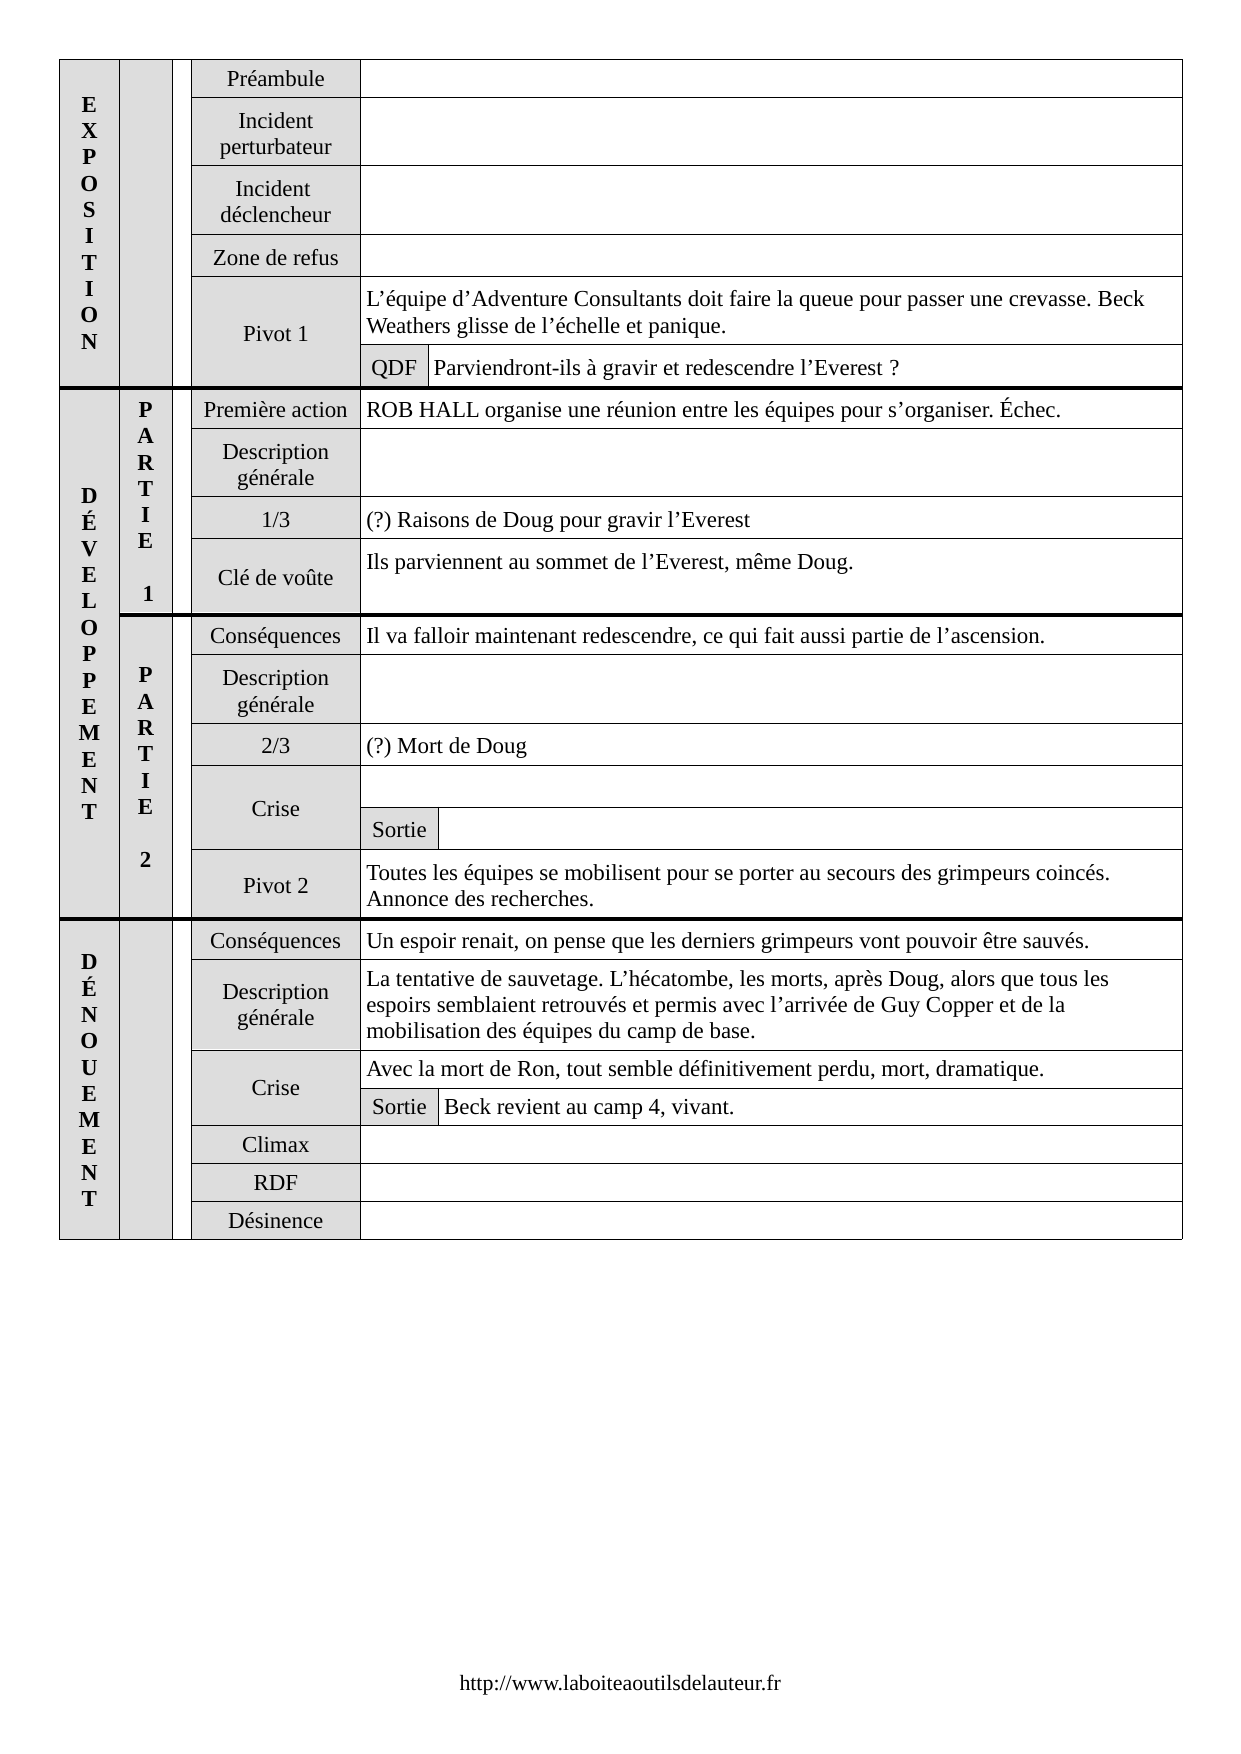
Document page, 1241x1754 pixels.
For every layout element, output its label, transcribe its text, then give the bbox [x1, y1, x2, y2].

table_cell Sortie [361, 808, 438, 849]
table_cell Clé de voûte [192, 539, 360, 612]
table_cell Conséquences [192, 617, 360, 654]
table_header E X P O S I T I O N [60, 60, 119, 386]
table_cell Crise [192, 766, 360, 849]
table_cell Ils parviennent au sommet de l’Everest, même Doug. [361, 539, 1182, 612]
table_cell [361, 766, 1182, 807]
table_cell D É N O U E M E N T [60, 921, 119, 1239]
table_cell Incident perturbateur [192, 98, 360, 165]
table_cell L’équipe d’Adventure Consultants doit faire la queue pour passer une crevasse. Beck Weathers glisse de l’échelle et panique. [361, 277, 1182, 344]
table_cell Description générale [192, 429, 360, 496]
table_cell Conséquences [192, 921, 360, 959]
table_cell [361, 1202, 1182, 1239]
table_cell [361, 429, 1182, 496]
table_cell [173, 617, 191, 917]
table_cell Première action [192, 390, 360, 428]
table_cell Zone de refus [192, 235, 360, 276]
table_cell QDF [361, 345, 428, 386]
table_cell Climax [192, 1126, 360, 1163]
table_cell (?) Mort de Doug [361, 724, 1182, 765]
table_cell Avec la mort de Ron, tout semble définitivement perdu, mort, dramatique. [361, 1051, 1182, 1087]
table_cell [120, 921, 172, 1239]
table_cell P A R T I E 2 [120, 617, 172, 917]
table_header [173, 60, 191, 386]
table_cell [361, 235, 1182, 276]
table_cell [361, 166, 1182, 234]
table_cell Sortie [361, 1089, 438, 1125]
table_cell 2/3 [192, 724, 360, 765]
table_cell Pivot 2 [192, 850, 360, 917]
table_cell Incident déclencheur [192, 166, 360, 234]
table_cell Parviendront-ils à gravir et redescendre l’Everest ? [429, 345, 1182, 386]
table_header [120, 60, 172, 386]
table_cell ROB HALL organise une réunion entre les équipes pour s’organiser. Échec. [361, 390, 1182, 428]
table_cell Il va falloir maintenant redescendre, ce qui fait aussi partie de l’ascension. [361, 617, 1182, 654]
table_cell Beck revient au camp 4, vivant. [439, 1089, 1182, 1125]
table_cell Description générale [192, 655, 360, 723]
table_cell P A R T I E 1 [120, 390, 172, 612]
table_cell 1/3 [192, 497, 360, 538]
table_cell [361, 98, 1182, 165]
table_cell Crise [192, 1051, 360, 1125]
table_cell Toutes les équipes se mobilisent pour se porter au secours des grimpeurs coincés. Annonce des recherches. [361, 850, 1182, 917]
table_cell [439, 808, 1182, 849]
table_cell [361, 1126, 1182, 1163]
table_cell [173, 921, 191, 1239]
table_cell Pivot 1 [192, 277, 360, 386]
table_header [361, 60, 1182, 97]
table_header Préambule [192, 60, 360, 97]
table_cell (?) Raisons de Doug pour gravir l’Everest [361, 497, 1182, 538]
table_cell [361, 1164, 1182, 1201]
table_cell La tentative de sauvetage. L’hécatombe, les morts, après Doug, alors que tous les espoirs semblaient retrouvés et permis avec l’arrivée de Guy Copper et de la mobilisation des équipes du camp de base. [361, 960, 1182, 1049]
table_cell D É V E L O P P E M E N T [60, 390, 119, 917]
table_cell Désinence [192, 1202, 360, 1239]
table_cell RDF [192, 1164, 360, 1201]
table_cell Un espoir renait, on pense que les derniers grimpeurs vont pouvoir être sauvés. [361, 921, 1182, 959]
table_cell [173, 390, 191, 612]
table_cell Description générale [192, 960, 360, 1049]
table_cell [361, 655, 1182, 723]
